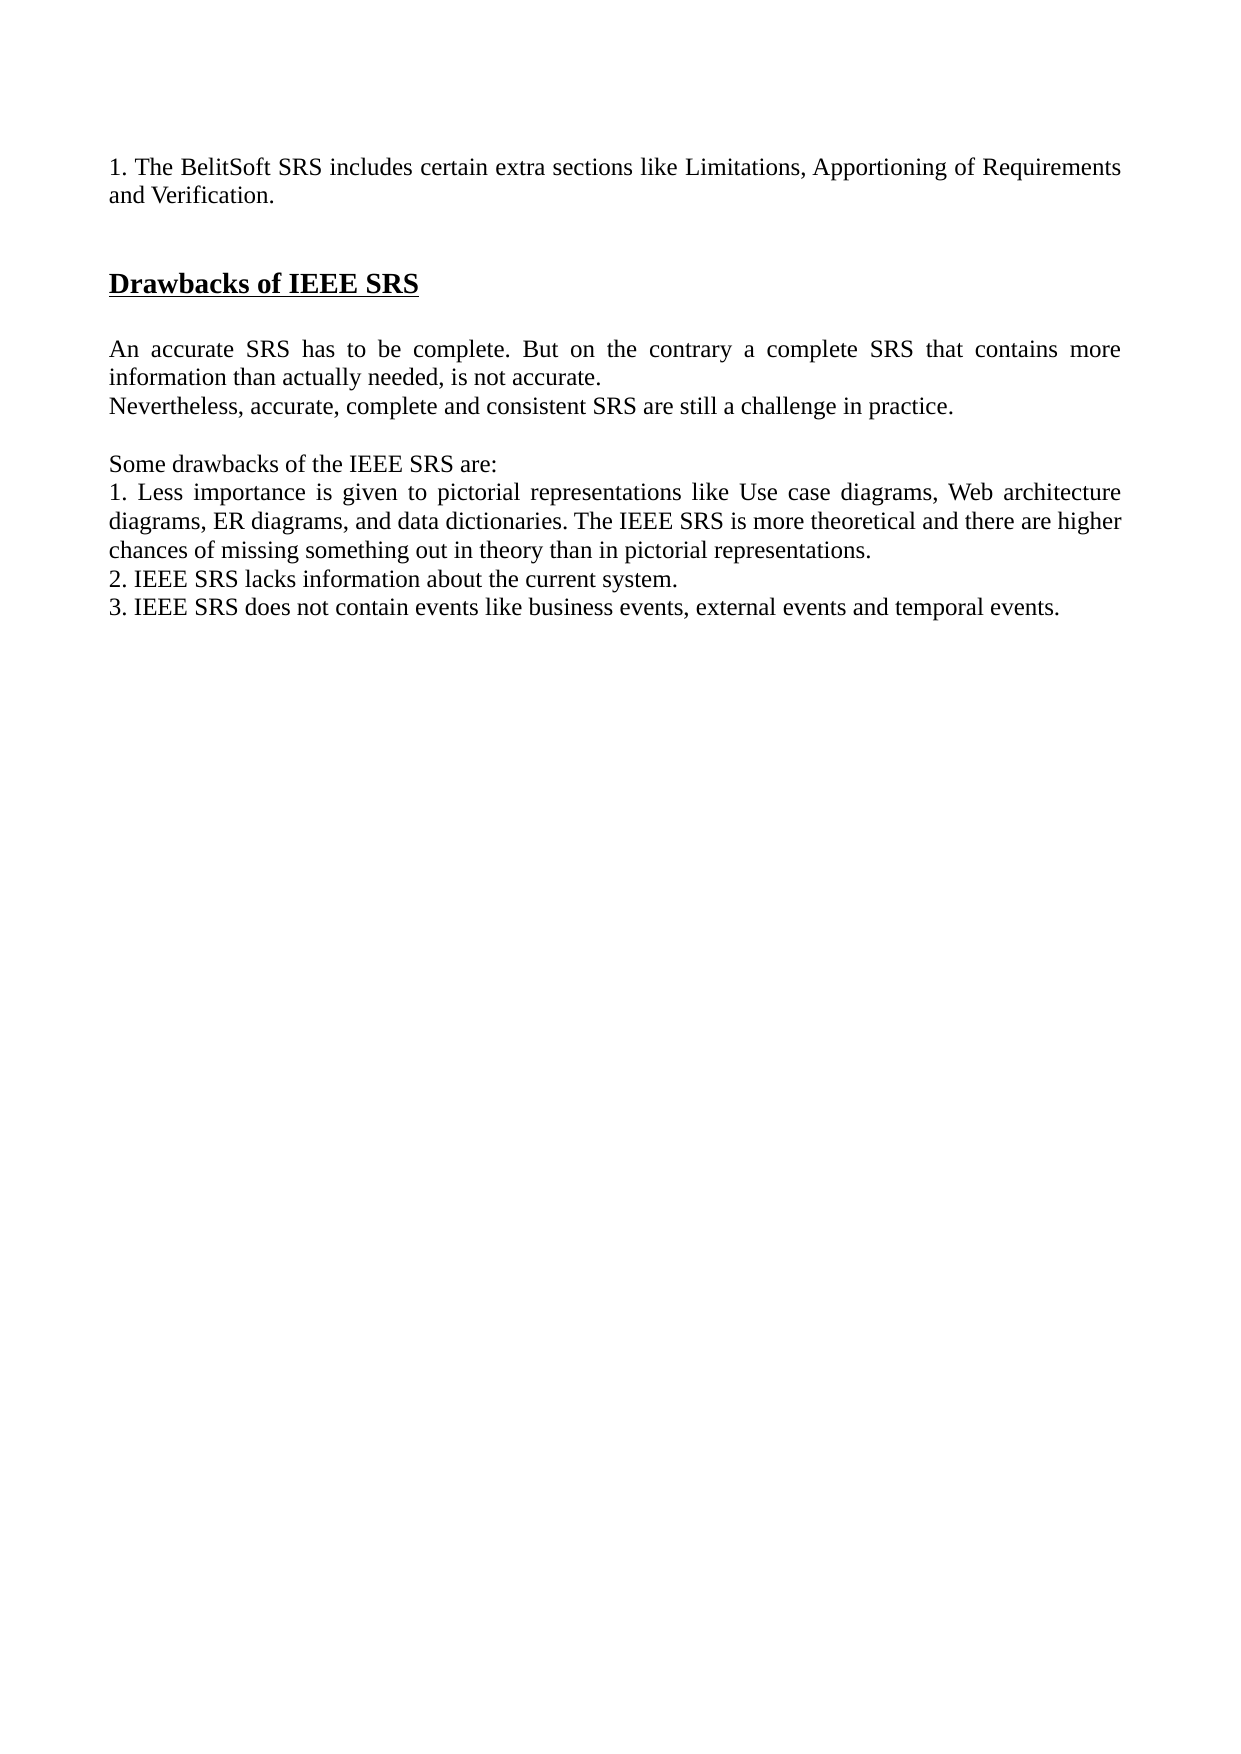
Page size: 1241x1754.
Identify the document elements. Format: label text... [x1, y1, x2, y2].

text 1. The BelitSoft SRS includes certain extra sections like Limitations, Apportioning of Requirements and Verification. [109, 152, 1122, 209]
text Nevertheless, accurate, complete and consistent SRS are still a challenge in practice. [109, 391, 1122, 420]
text 2. IEEE SRS lacks information about the current system. [109, 564, 1122, 592]
text 3. IEEE SRS does not contain events like business events, external events and temporal events. [109, 592, 1122, 621]
text Some drawbacks of the IEEE SRS are: [109, 449, 1122, 477]
text Drawbacks of IEEE SRS [109, 267, 1122, 300]
text 1. Less importance is given to pictorial representations like Use case diagrams, Web architecture diagrams, ER diagrams, and data dictionaries. The IEEE SRS is more theoretical and there are higher chances of missing something out in theory than in pictorial representations. [109, 477, 1122, 564]
text An accurate SRS has to be complete. But on the contrary a complete SRS that contains more information than actually needed, is not accurate. [109, 334, 1122, 391]
